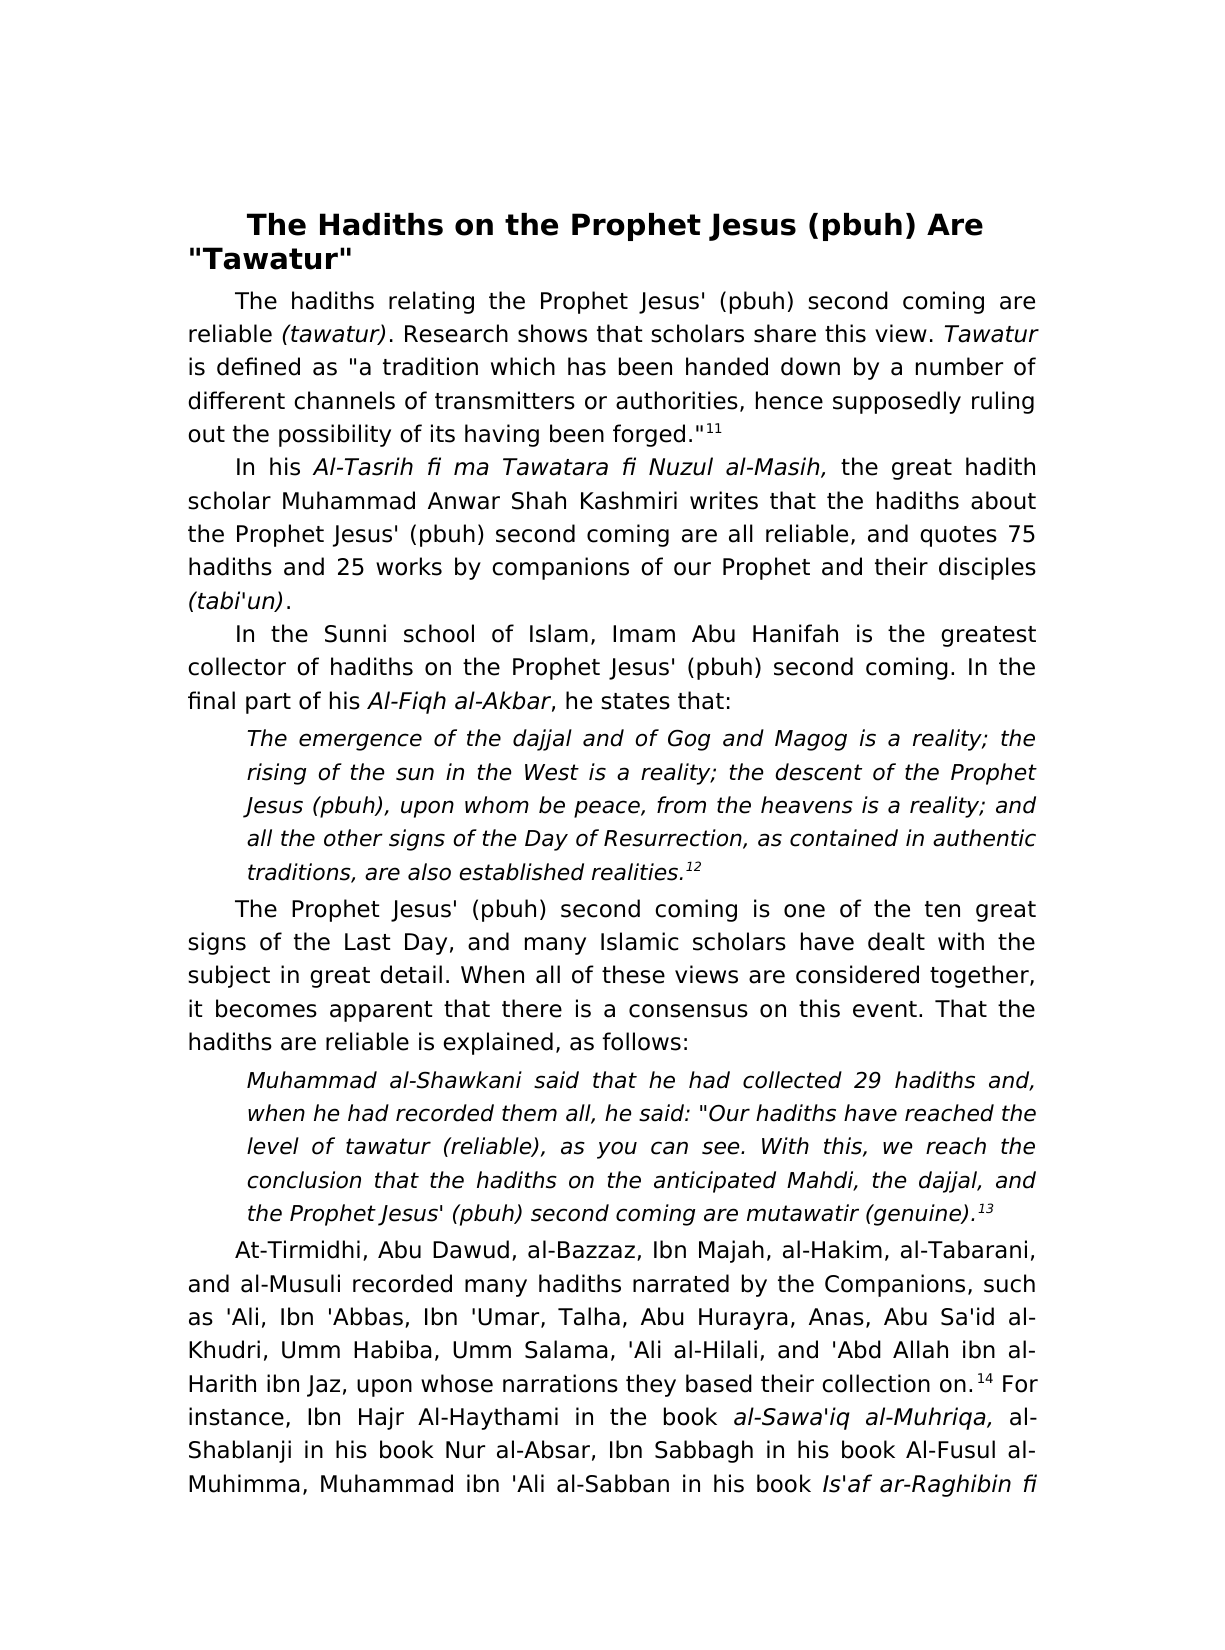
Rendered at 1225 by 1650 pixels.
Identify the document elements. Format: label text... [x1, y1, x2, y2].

text In his Al-Tasrih fi ma Tawatara fi Nuzul al-Masih, the great hadith scholar Muhammad Anwar Shah Kashmiri writes that the hadiths about the Prophet Jesus' (pbuh) second coming are all reliable, and quotes 75 hadiths and 25 works by companions of our Prophet and their disciples (tabi'un). [187, 449, 1037, 616]
text The Prophet Jesus' (pbuh) second coming is one of the ten great signs of the Last Day, and many Islamic scholars have dealt with the subject in great detail. When all of these views are considered together, it becomes apparent that there is a consensus on this event. That the hadiths are reliable is explained, as follows: [187, 891, 1037, 1057]
subtitle The Hadiths on the Prophet Jesus (pbuh) Are "Tawatur" [187, 208, 1037, 276]
text The emergence of the dajjal and of Gog and Magog is a reality; the rising of the sun in the West is a reality; the descent of the Prophet Jesus (pbuh), upon whom be peace, from the heavens is a reality; and all the other signs of the Day of Resurrection, as contained in authentic traditions, are also established realities.12 [247, 720, 1037, 887]
text The hadiths relating the Prophet Jesus' (pbuh) second coming are reliable (tawatur). Research shows that scholars share this view. Tawatur is defined as "a tradition which has been handed down by a number of different channels of transmitters or authorities, hence supposedly ruling out the possibility of its having been forged."11 [187, 282, 1037, 449]
text Muhammad al-Shawkani said that he had collected 29 hadiths and, when he had recorded them all, he said: "Our hadiths have reached the level of tawatur (reliable), as you can see. With this, we reach the conclusion that the hadiths on the anticipated Mahdi, the dajjal, and the Prophet Jesus' (pbuh) second coming are mutawatir (genuine).13 [247, 1061, 1037, 1228]
text At-Tirmidhi, Abu Dawud, al-Bazzaz, Ibn Majah, al-Hakim, al-Tabarani, and al-Musuli recorded many hadiths narrated by the Companions, such as 'Ali, Ibn 'Abbas, Ibn 'Umar, Talha, Abu Hurayra, Anas, Abu Sa'id al-Khudri, Umm Habiba, Umm Salama, 'Ali al-Hilali, and 'Abd Allah ibn al-Harith ibn Jaz, upon whose narrations they based their collection on.14 For instance, Ibn Hajr Al-Haythami in the book al-Sawa'iq al-Muhriqa, al-Shablanji in his book Nur al-Absar, Ibn Sabbagh in his book Al-Fusul al-Muhimma, Muhammad ibn 'Ali al-Sabban in his book Is'af ar-Raghibin fi [187, 1232, 1037, 1499]
text In the Sunni school of Islam, Imam Abu Hanifah is the greatest collector of hadiths on the Prophet Jesus' (pbuh) second coming. In the final part of his Al-Fiqh al-Akbar, he states that: [187, 616, 1037, 716]
